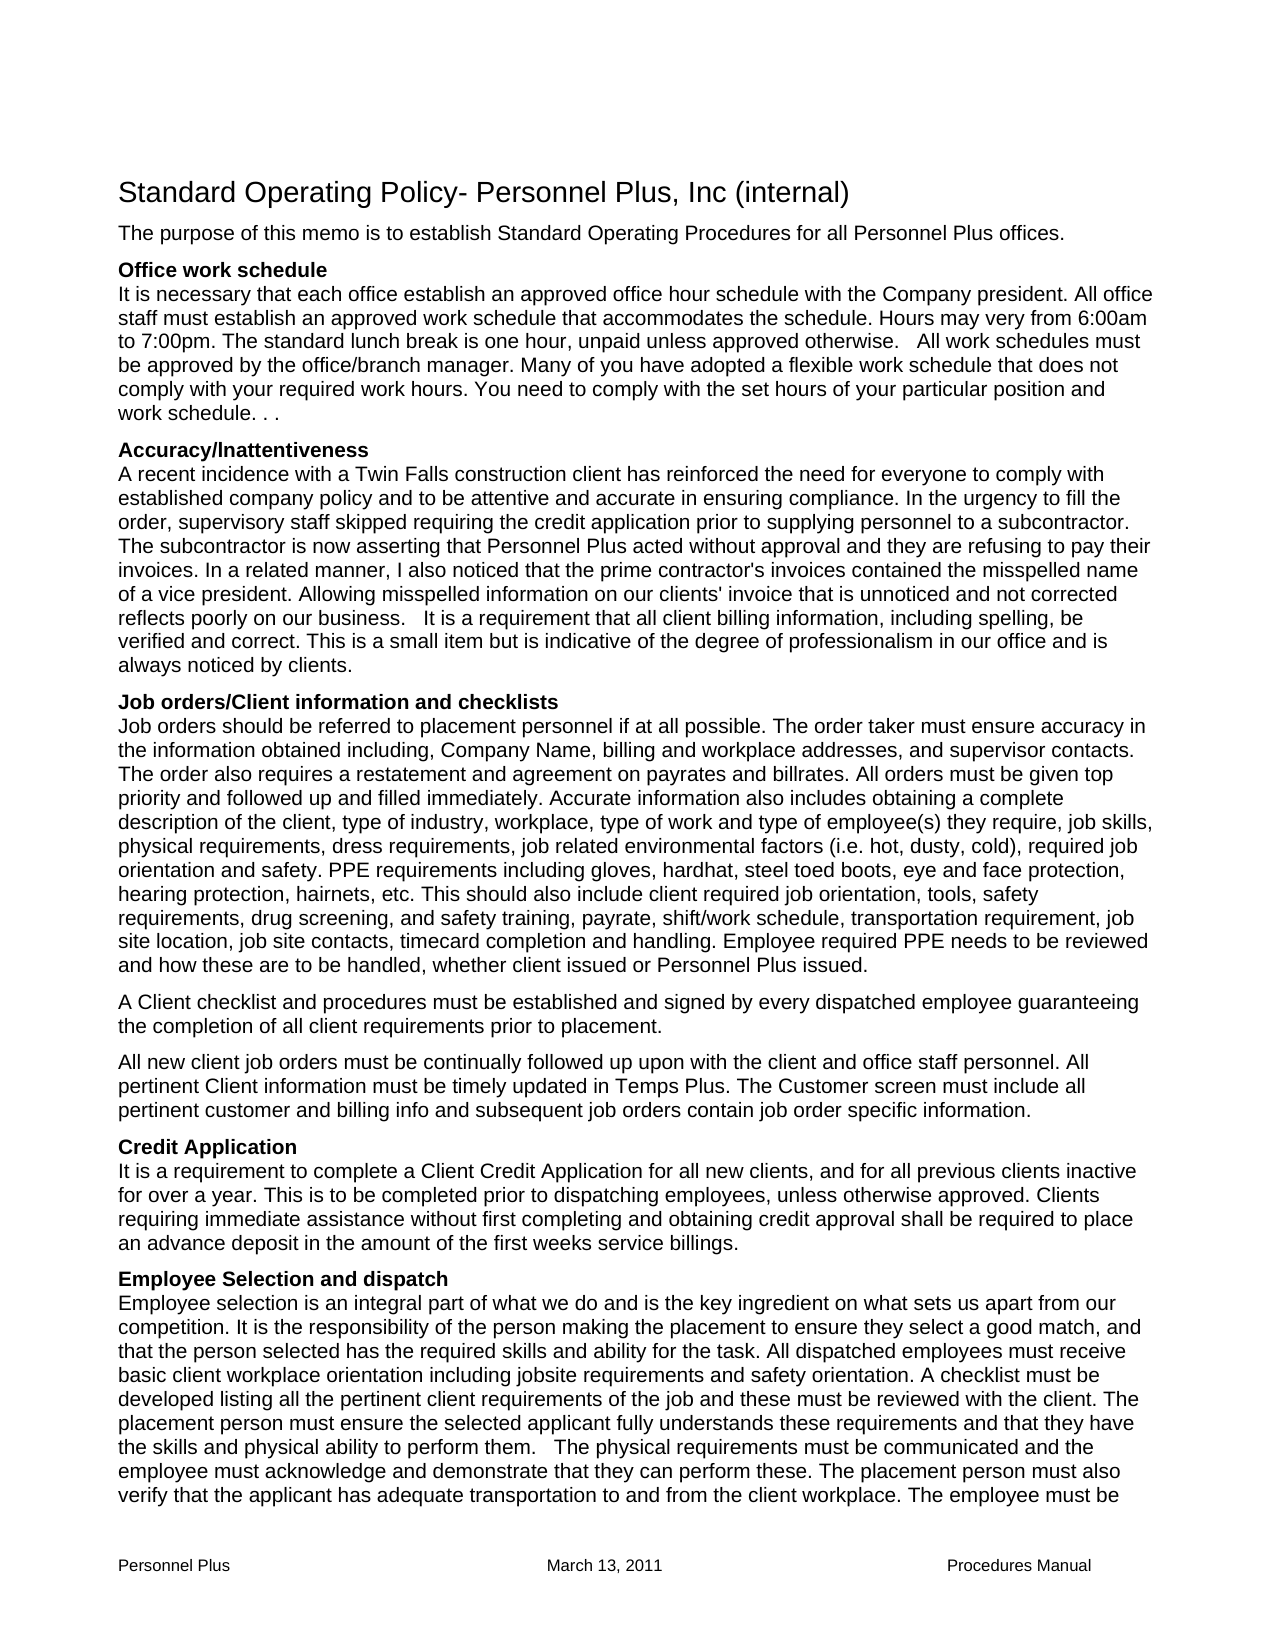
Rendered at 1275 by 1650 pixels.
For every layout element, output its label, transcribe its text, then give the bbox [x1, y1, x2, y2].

text All new client job orders must be continually followed up upon with the client and office staff personnel. All pertinent Client information must be timely updated in Temps Plus. The Customer screen must include all pertinent customer and billing info and subsequent job orders contain job order specific information. [118, 1050, 1156, 1122]
text Employee selection is an integral part of what we do and is the key ingredient on what sets us apart from our competition. It is the responsibility of the person making the placement to ensure they select a good match, and that the person selected has the required skills and ability for the task. All dispatched employees must receive basic client workplace orientation including jobsite requirements and safety orientation. A checklist must be developed listing all the pertinent client requirements of the job and these must be reviewed with the client. The placement person must ensure the selected applicant fully understands these requirements and that they have the skills and physical ability to perform them. The physical requirements must be communicated and the employee must acknowledge and demonstrate that they can perform these. The placement person must also verify that the applicant has adequate transportation to and from the client workplace. The employee must be [118, 1291, 1156, 1506]
subtitle Standard Operating Policy- Personnel Plus, Inc (internal) [118, 175, 1156, 208]
text It is a requirement to complete a Client Credit Application for all new clients, and for all previous clients inactive for over a year. This is to be completed prior to dispatching employees, unless otherwise approved. Clients requiring immediate assistance without first completing and obtaining credit approval shall be required to place an advance deposit in the amount of the first weeks service billings. [118, 1158, 1156, 1254]
text Employee Selection and dispatch [118, 1267, 1156, 1291]
text It is necessary that each office establish an approved office hour schedule with the Company president. All office staff must establish an approved work schedule that accommodates the schedule. Hours may very from 6:00am to 7:00pm. The standard lunch break is one hour, unpaid unless approved otherwise. All work schedules must be approved by the office/branch manager. Many of you have adopted a flexible work schedule that does not comply with your required work hours. You need to comply with the set hours of your particular position and work schedule. . . [118, 281, 1156, 425]
text Job orders should be referred to placement personnel if at all possible. The order taker must ensure accuracy in the information obtained including, Company Name, billing and workplace addresses, and supervisor contacts. The order also requires a restatement and agreement on payrates and billrates. All orders must be given top priority and followed up and filled immediately. Accurate information also includes obtaining a complete description of the client, type of industry, workplace, type of work and type of employee(s) they require, job skills, physical requirements, dress requirements, job related environmental factors (i.e. hot, dusty, cold), required job orientation and safety. PPE requirements including gloves, hardhat, steel toed boots, eye and face protection, hearing protection, hairnets, etc. This should also include client required job orientation, tools, safety requirements, drug screening, and safety training, payrate, shift/work schedule, transportation requirement, job site location, job site contacts, timecard completion and handling. Employee required PPE needs to be reviewed and how these are to be handled, whether client issued or Personnel Plus issued. [118, 714, 1156, 977]
text A recent incidence with a Twin Falls construction client has reinforced the need for everyone to comply with established company policy and to be attentive and accurate in ensuring compliance. In the urgency to fill the order, supervisory staff skipped requiring the credit application prior to supplying personnel to a subcontractor. The subcontractor is now asserting that Personnel Plus acted without approval and they are refusing to pay their invoices. In a related manner, I also noticed that the prime contractor's invoices contained the misspelled name of a vice president. Allowing misspelled information on our clients' invoice that is unnoticed and not corrected reflects poorly on our business. It is a requirement that all client billing information, including spelling, be verified and correct. This is a small item but is indicative of the degree of professionalism in our office and is always noticed by clients. [118, 462, 1156, 677]
text Credit Application [118, 1134, 1156, 1158]
text A Client checklist and procedures must be established and signed by every dispatched employee guaranteeing the completion of all client requirements prior to placement. [118, 990, 1156, 1038]
text Job orders/Client information and checklists [118, 690, 1156, 714]
text Accuracy/lnattentiveness [118, 438, 1156, 462]
text The purpose of this memo is to establish Standard Operating Procedures for all Personnel Plus offices. [118, 221, 1156, 245]
text Office work schedule [118, 257, 1156, 281]
